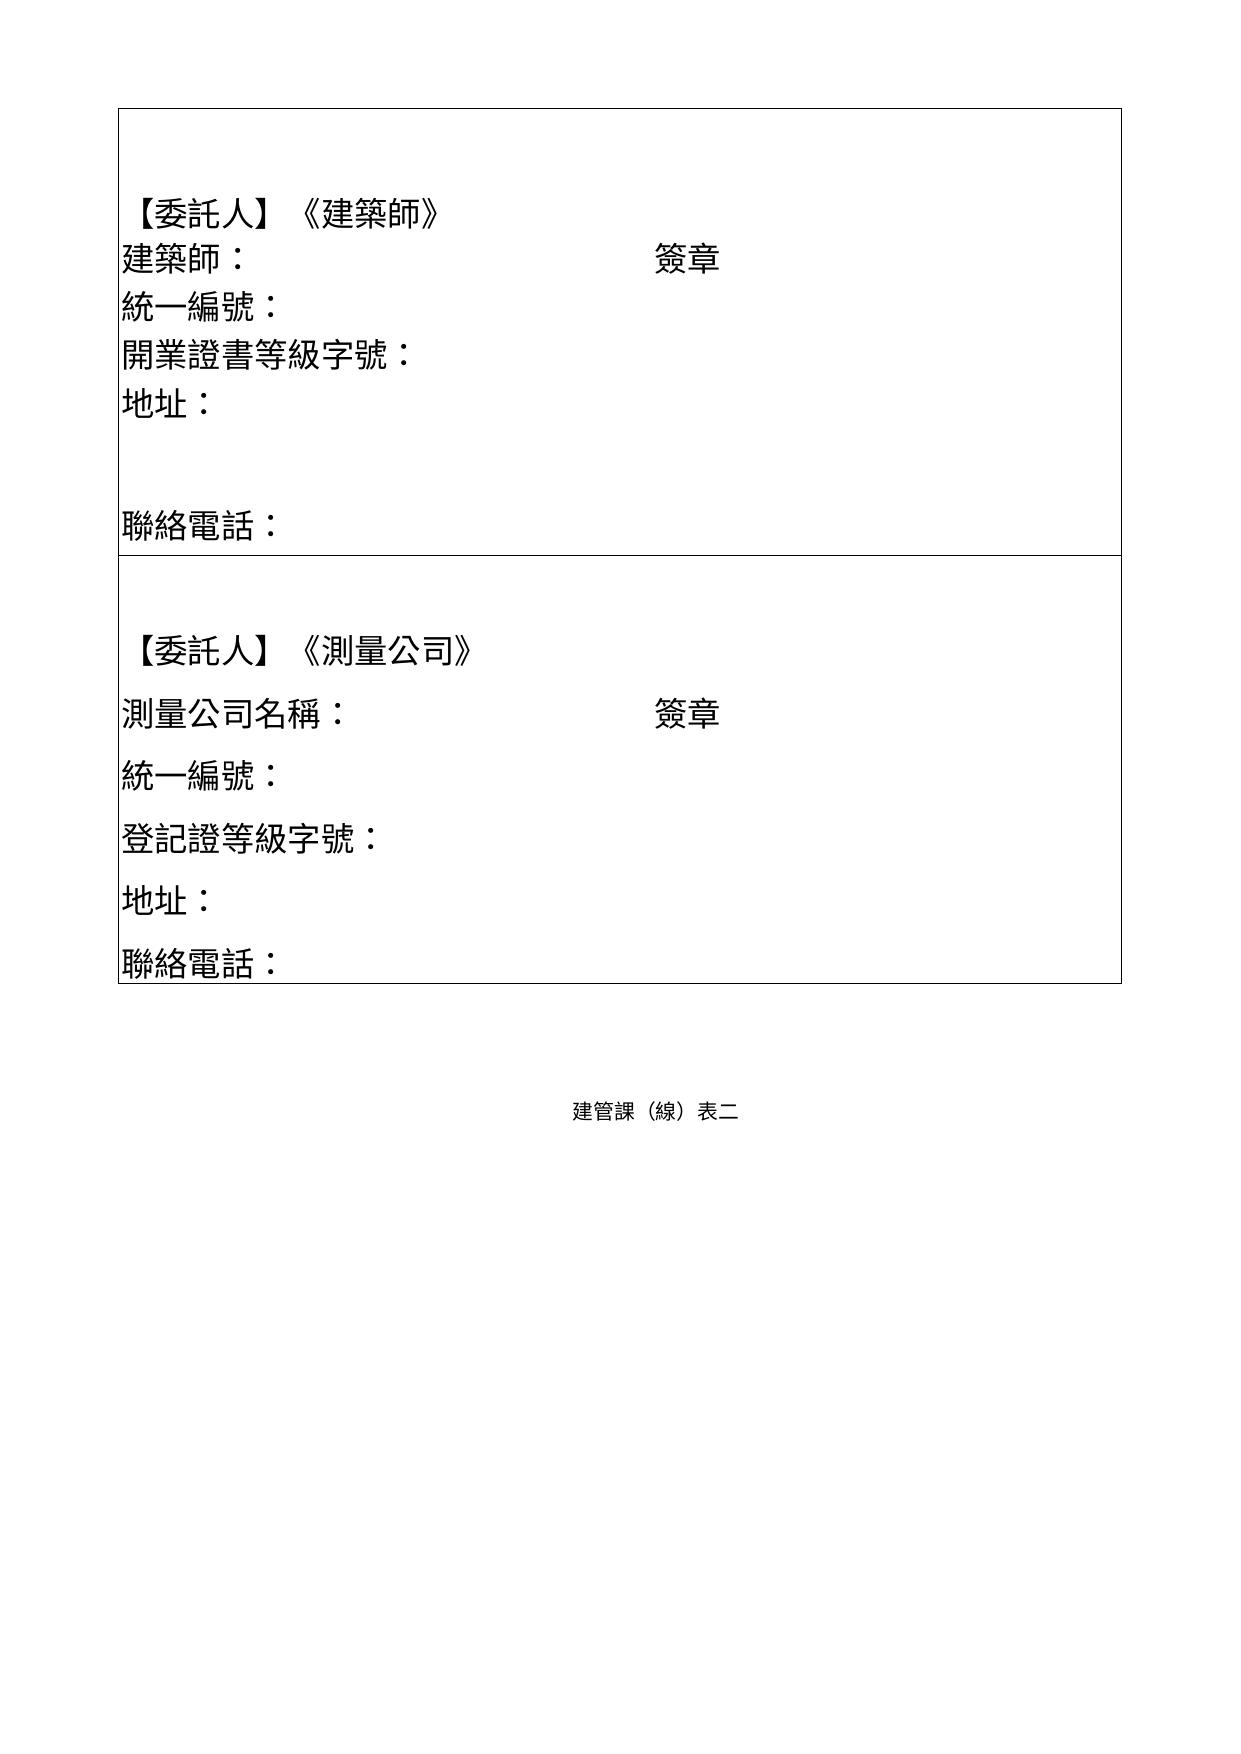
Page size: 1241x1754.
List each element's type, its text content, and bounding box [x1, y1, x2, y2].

text 建管課（線）表二 [460, 1096, 852, 1126]
table_cell 【委託人】《測量公司》 測量公司名稱： 簽章 統一編號： 登記證等級字號： 地址： 聯絡電話： [119, 556, 1121, 983]
table_cell 【委託人】《建築師》 建築師： 簽章 統一編號： 開業證書等級字號： 地址： 聯絡電話： [119, 109, 1121, 555]
